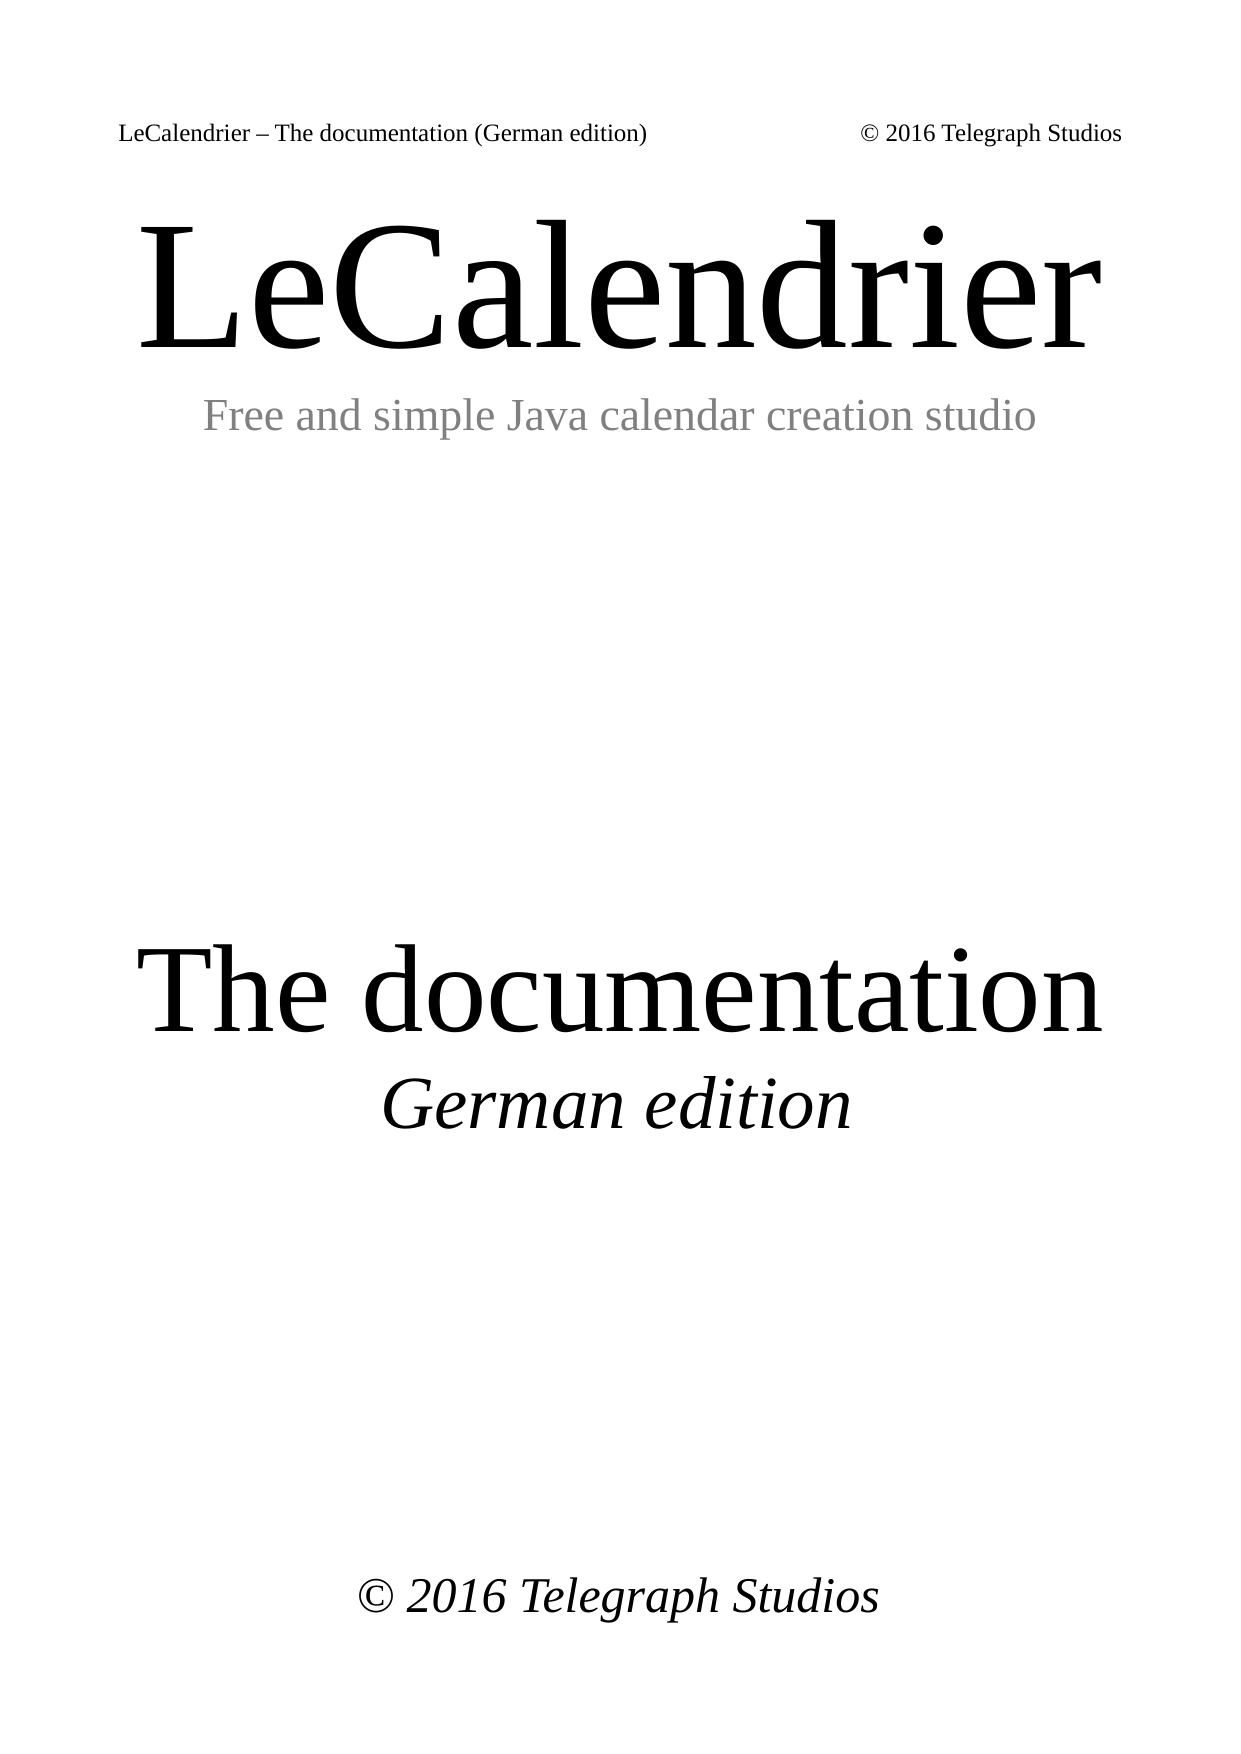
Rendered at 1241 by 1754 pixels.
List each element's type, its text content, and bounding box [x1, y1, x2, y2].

text German edition [118, 1058, 1122, 1144]
text Free and simple Java calendar creation studio [118, 387, 1122, 440]
text LeCalendrier [118, 176, 1122, 387]
text The documentation [118, 914, 1122, 1058]
text © 2016 Telegraph Studios [118, 1566, 1122, 1623]
